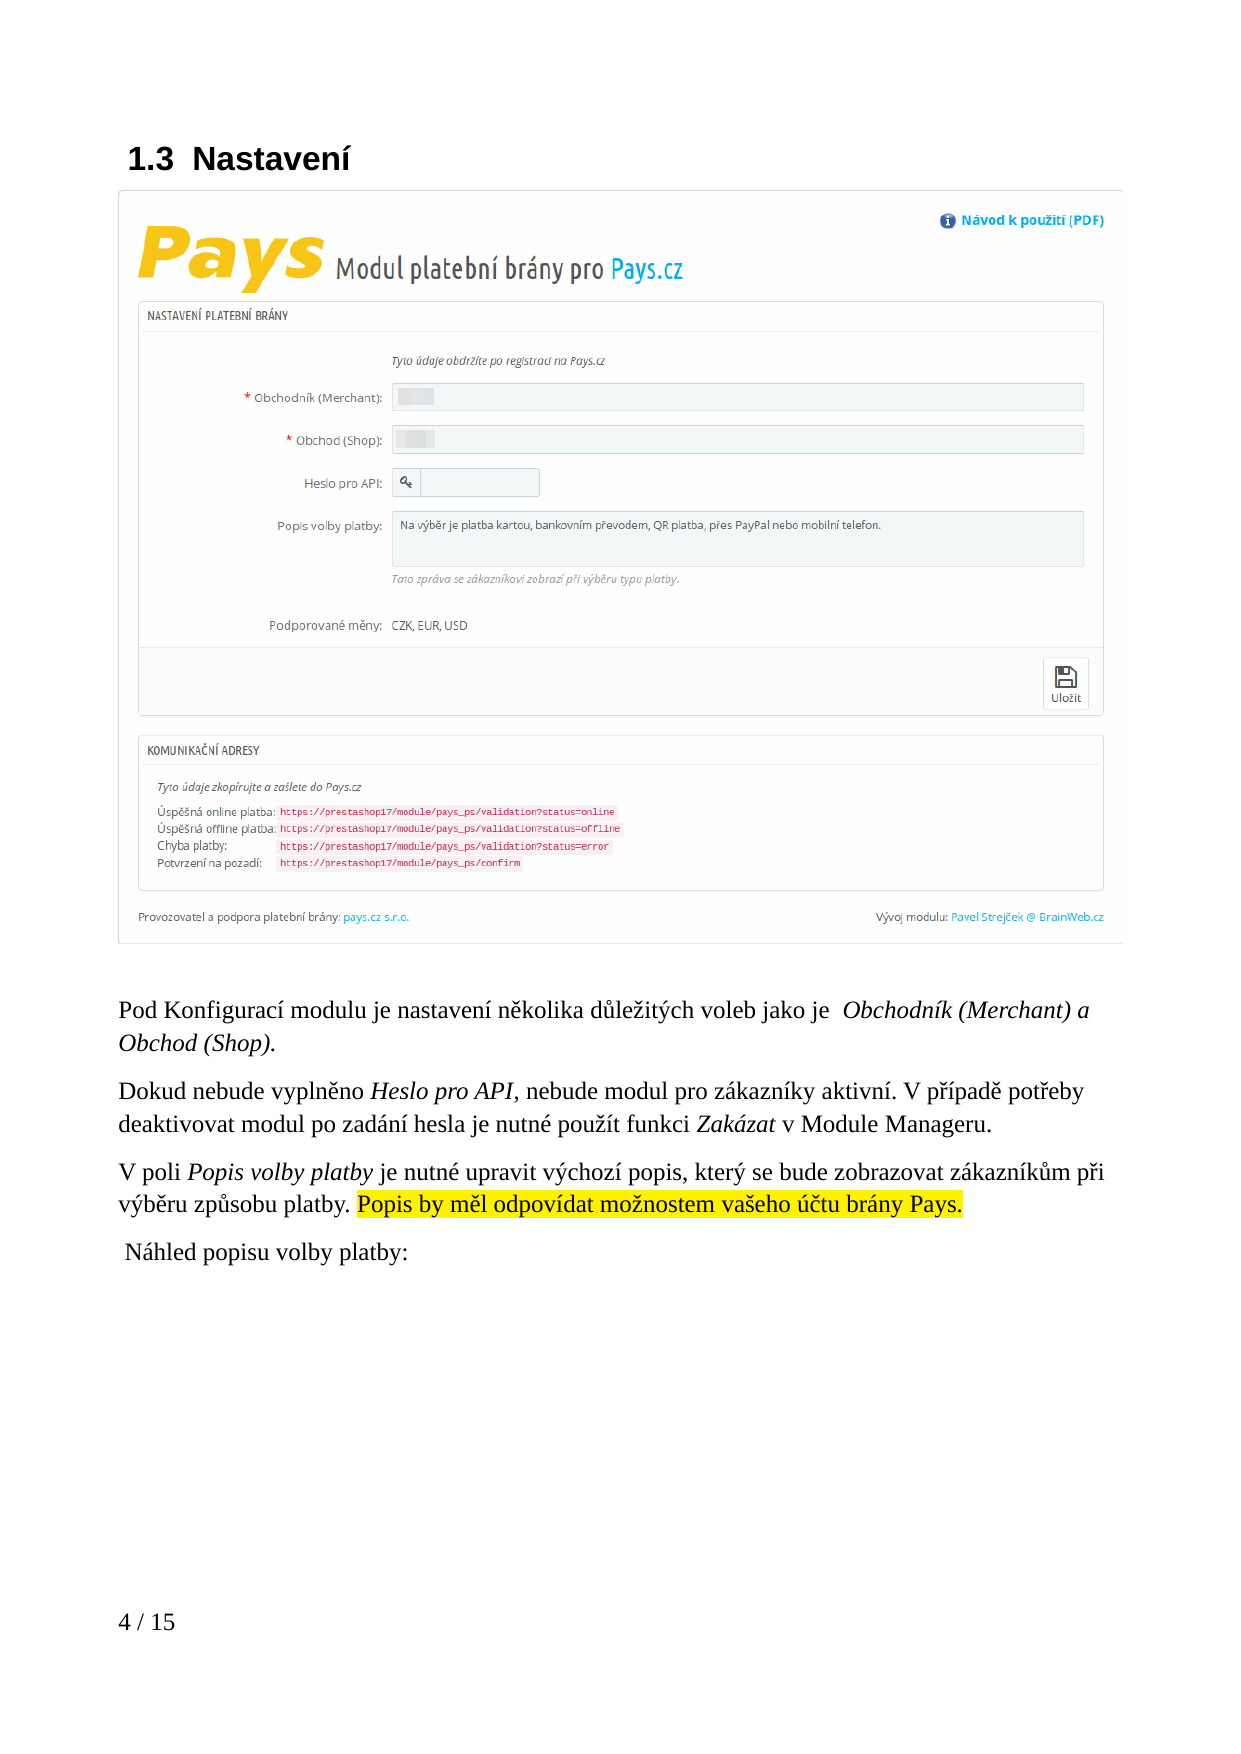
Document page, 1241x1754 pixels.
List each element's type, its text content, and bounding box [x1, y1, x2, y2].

text Dokud nebude vyplněno Heslo pro API, nebude modul pro zákazníky aktivní. V případě potřeby deaktivovat modul po zadání hesla je nutné použít funkci Zakázat v Module Manageru. [118, 1076, 1122, 1138]
subtitle Nastavení [118, 139, 1122, 178]
picture [118, 190, 1123, 944]
text Náhled popisu volby platby: [118, 1237, 1122, 1266]
text V poli Popis volby platby je nutné upravit výchozí popis, který se bude zobrazovat zákazníkům při výběru způsobu platby. Popis by měl odpovídat možnostem vašeho účtu brány Pays. [118, 1157, 1122, 1218]
text Pod Konfigurací modulu je nastavení několika důležitých voleb jako je Obchodník (Merchant) a Obchod (Shop). [118, 995, 1122, 1057]
